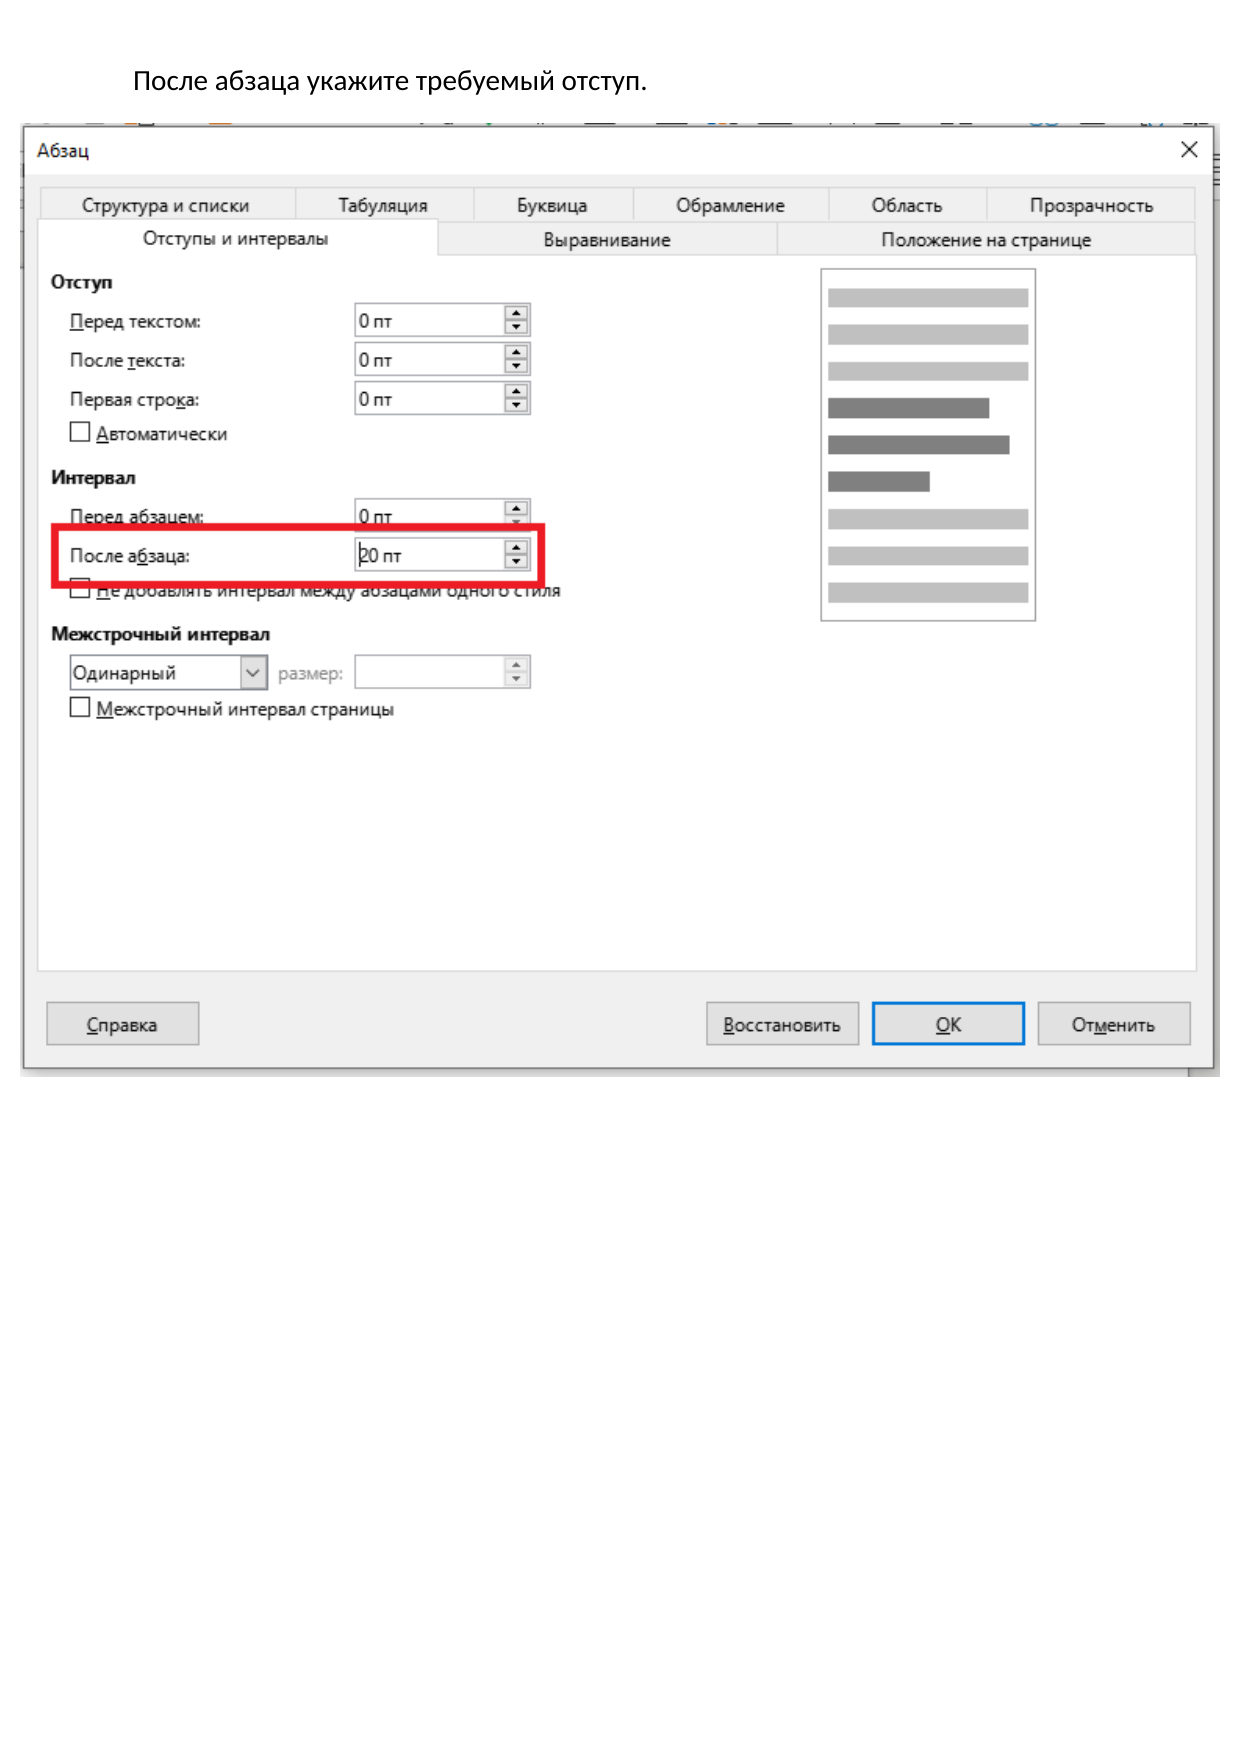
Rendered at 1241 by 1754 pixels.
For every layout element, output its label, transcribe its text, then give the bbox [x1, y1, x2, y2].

picture [20, 123, 1220, 1077]
text После абзаца укажите требуемый отступ. [59, 62, 1181, 97]
